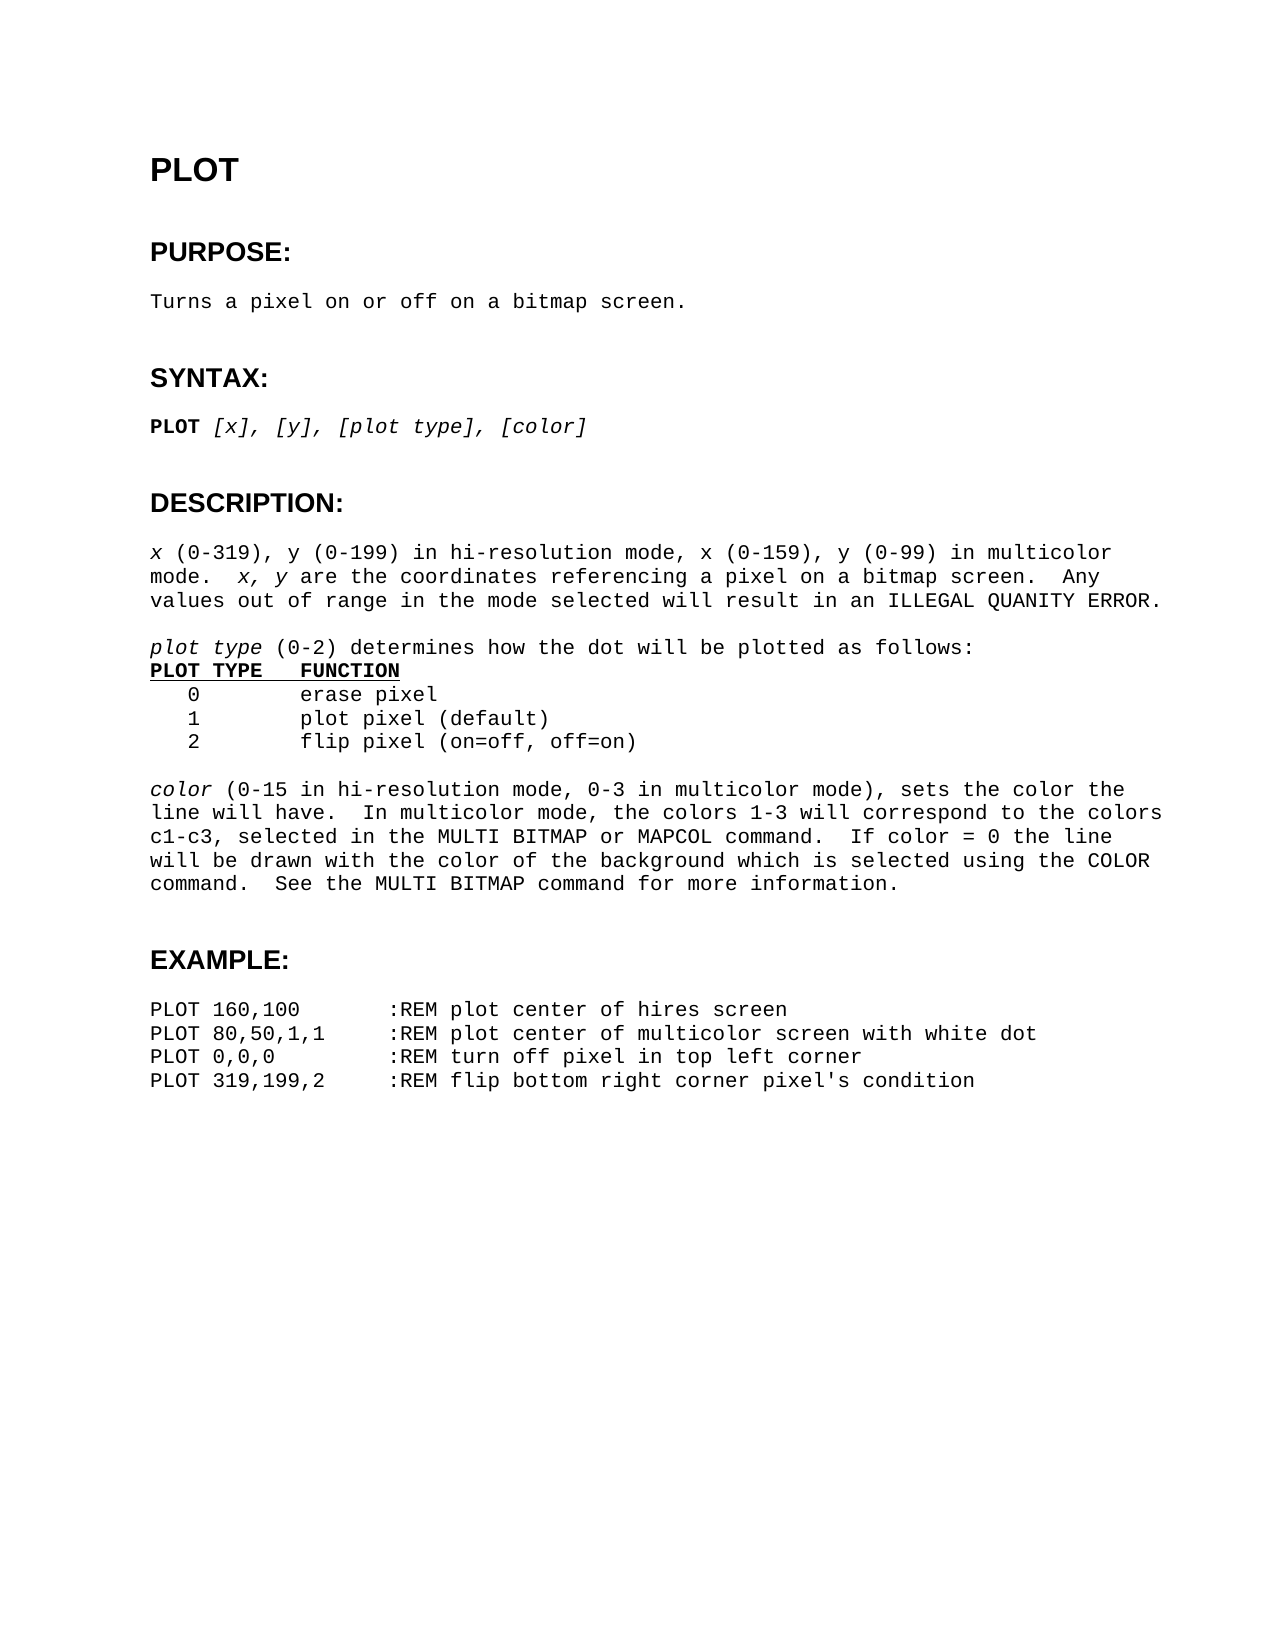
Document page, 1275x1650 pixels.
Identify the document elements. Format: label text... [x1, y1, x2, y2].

text PLOT [150, 150, 1162, 188]
text 1 plot pixel (default) [150, 708, 1162, 731]
text plot type (0-2) determines how the dot will be plotted as follows: [150, 637, 1162, 661]
text PLOT [x], [y], [plot type], [color] [150, 416, 1162, 440]
text SYNTAX: [150, 362, 1162, 393]
text PLOT TYPE FUNCTION [150, 661, 1162, 684]
text 0 erase pixel [150, 684, 1162, 708]
text PLOT 160,100 :REM plot center of hires screen [150, 999, 1162, 1023]
text color (0-15 in hi-resolution mode, 0-3 in multicolor mode), sets the color the line will have. In multicolor mode, the colors 1-3 will correspond to the colors c1-c3, selected in the MULTI BITMAP or MAPCOL command. If color = 0 the line will be drawn with the color of the background which is selected using the COLOR command. See the MULTI BITMAP command for more information. [150, 779, 1162, 897]
text EXAMPLE: [150, 944, 1162, 976]
text PLOT 319,199,2 :REM flip bottom right corner pixel's condition [150, 1070, 1162, 1094]
text x (0-319), y (0-199) in hi-resolution mode, x (0-159), y (0-99) in multicolor mode. x, y are the coordinates referencing a pixel on a bitmap screen. Any values out of range in the mode selected will result in an ILLEGAL QUANITY ERROR. [150, 542, 1162, 613]
text DESCRIPTION: [150, 487, 1162, 519]
text 2 flip pixel (on=off, off=on) [150, 731, 1162, 755]
text PLOT 80,50,1,1 :REM plot center of multicolor screen with white dot [150, 1023, 1162, 1046]
text PLOT 0,0,0 :REM turn off pixel in top left corner [150, 1046, 1162, 1070]
text Turns a pixel on or off on a bitmap screen. [150, 291, 1162, 314]
text PURPOSE: [150, 236, 1162, 267]
